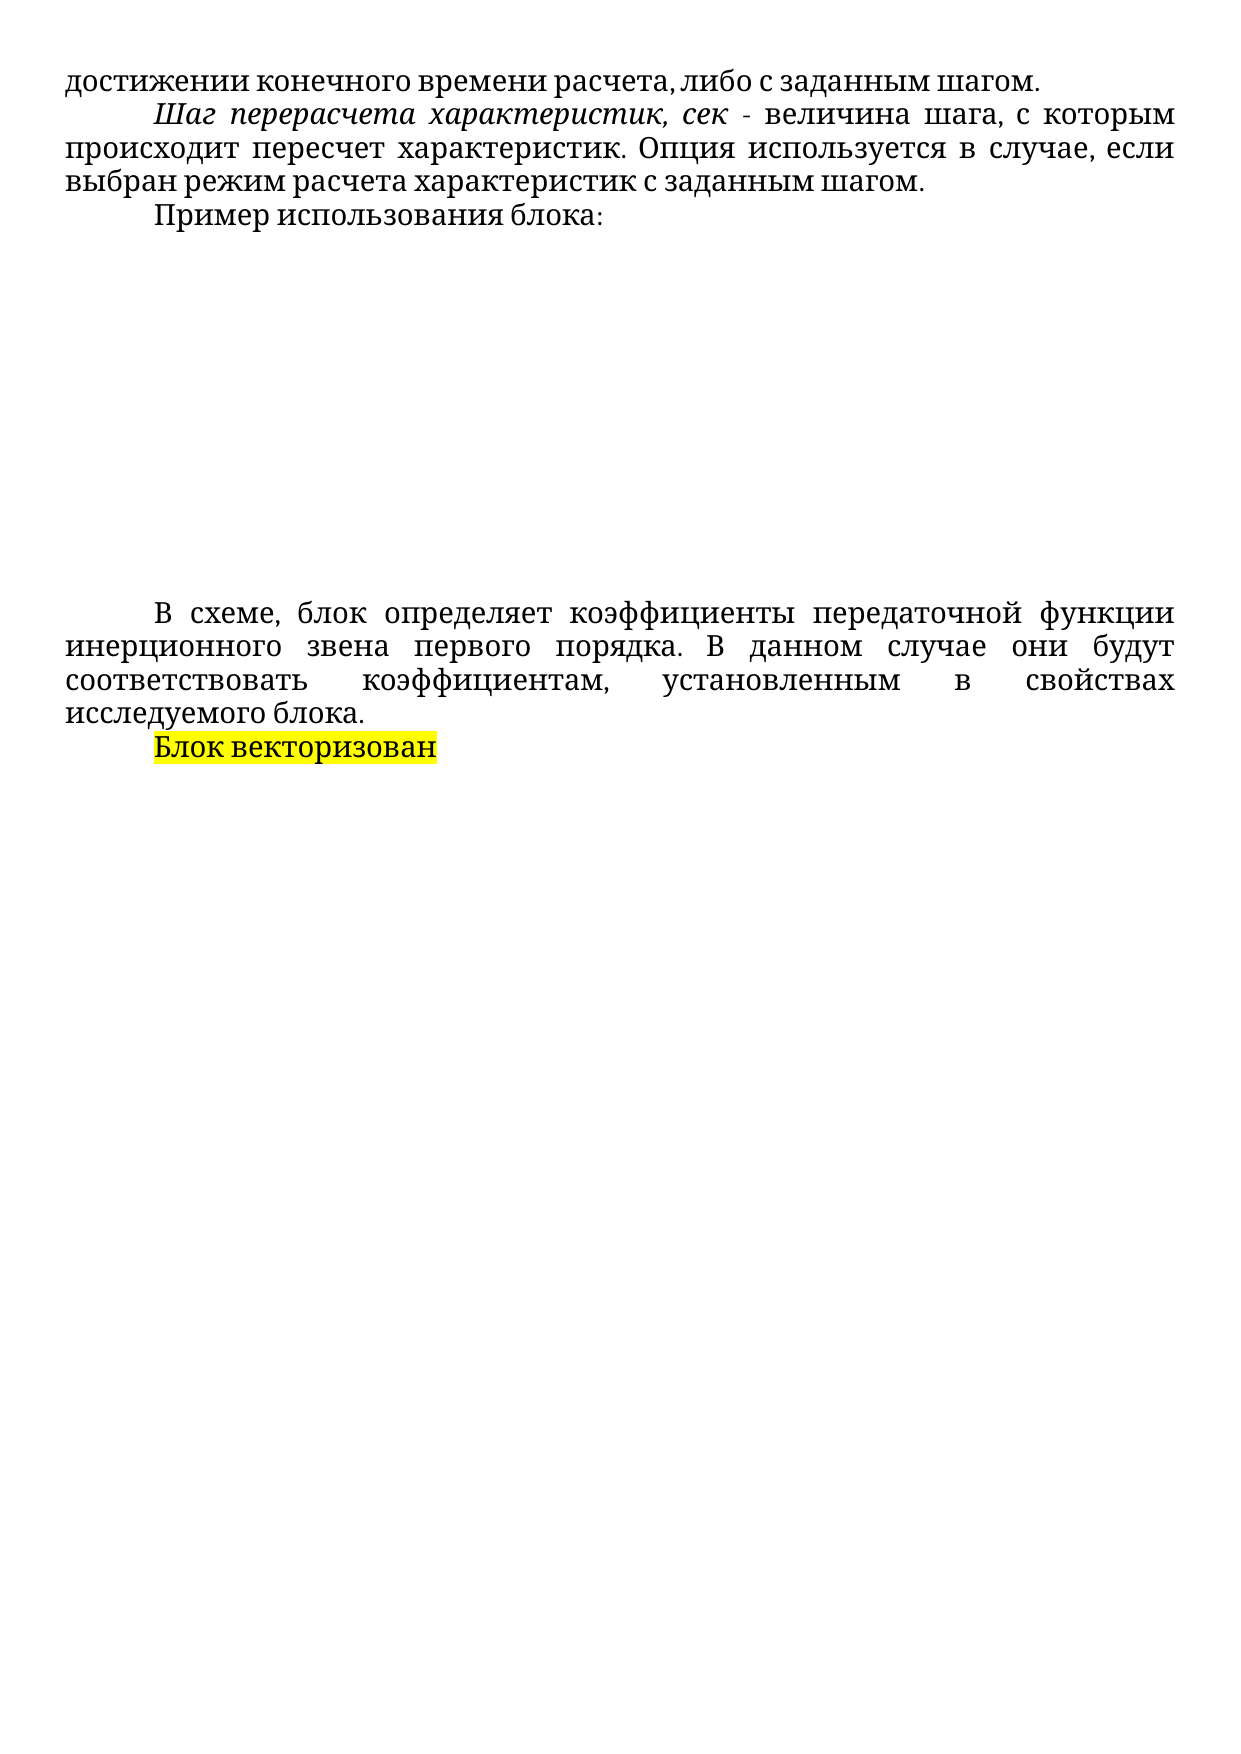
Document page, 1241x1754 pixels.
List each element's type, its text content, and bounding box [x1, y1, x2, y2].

table_cell Блок позволяет получить коэффициенты, полюсы и корни передаточной функции вида для произвольного линейного стационарного динамического объекта (блока или системы). Где N(s) и L(s) – характеристические полиномы системы. Для нелинейных систем, предварительно автоматически выполняется линеаризация объектов в малой окрестности стационарного состояния. Входы: «Вход» - для подключения сигнала, являющегося входным для исследуемого объекта. «Выход» - для подключения сигнала, являющегося выходом исследуемого объекта. Выходы: Отображение выходных рассчитанных значений происходит в виде таблицы, открывающейся при двойном щелчке левой кнопкой мыши по изображению блока. Содержание таблицы: «Числитель» - содержит массив коэффициентов bi полинома числителя вида N(s)=b0sm+b1sm-1+...+bm начиная с bm. «Знаменатель» - содержит массив коэффициентов ai полинома знаменателя вида L(s)=a0sn+a1sn-1+...+an начиная с an. «Нули» - массив нулей передаточной функции (корней характеристического полинома в числителе передаточной функции). «Полюса» - массив полюсов передаточной функции (корней характеристического полинома в знаменателе передаточной функции). Свойства блока: Относительное приращение для Якобиана - величина, используемая при осуществлении лианеризации нелинейных объектов. Абсолютное приращение для Якобиана - величина, используемая при осуществлении лианеризации нелинейных объектов. Режим расчета характеристик - позволяет установить в какой момент будет происходить расчет: при инициализации схемы, при достижении конечного времени расчета, либо с заданным шагом. Шаг перерасчета характеристик, сек - величина шага, с которым происходит пересчет характеристик. Опция используется в случае, если выбран режим расчета характеристик с заданным шагом. Пример использования блока: В схеме, блок определяет коэффициенты передаточной функции инерционного звена первого порядка. В данном случае они будут соответствовать коэффициентам, установленным в свойствах исследуемого блока. Блок векторизован [59, 59, 1181, 770]
